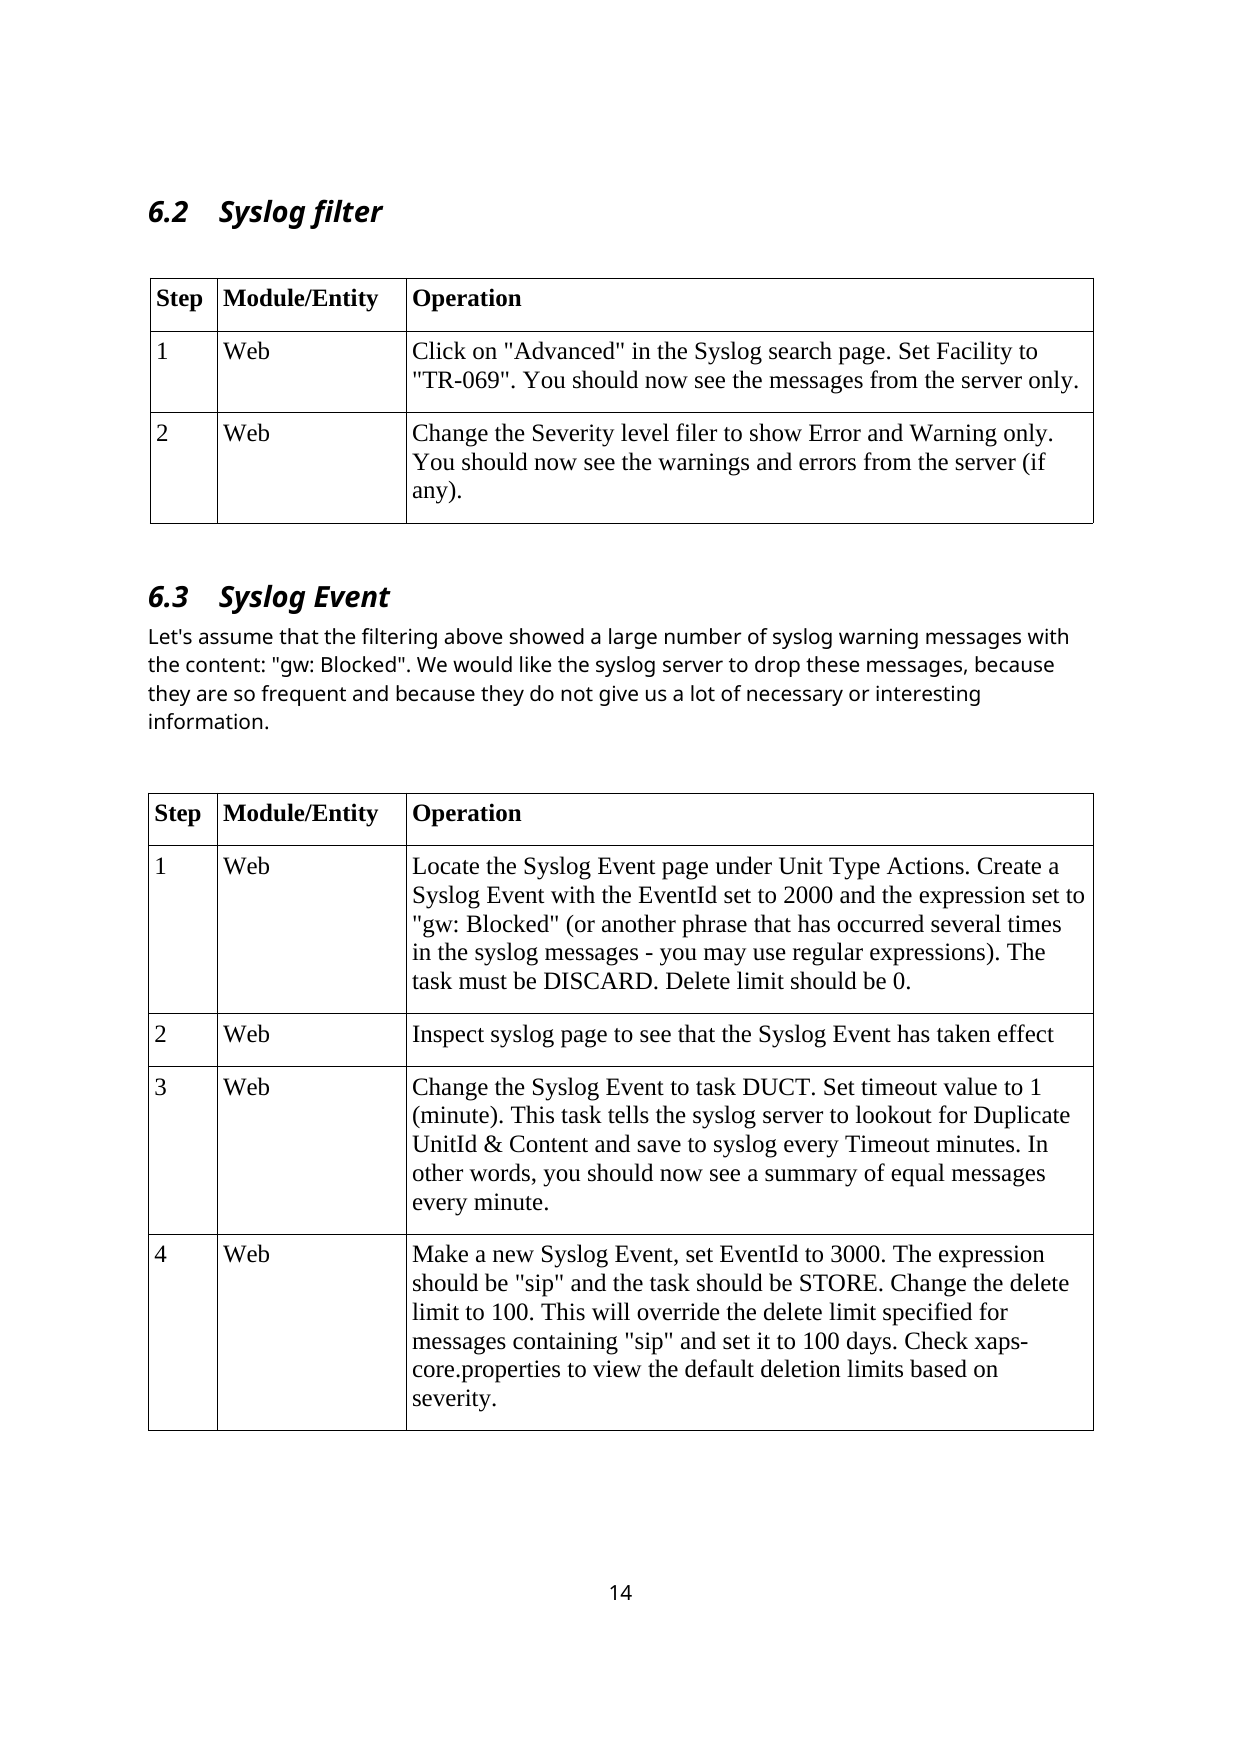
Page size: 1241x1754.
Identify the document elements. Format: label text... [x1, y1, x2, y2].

table_cell Web [218, 1014, 406, 1066]
subtitle Syslog Event [148, 576, 1092, 616]
table_cell 1 [149, 846, 217, 1013]
table_cell 2 [149, 1014, 217, 1066]
table_header Step [151, 279, 217, 331]
table_cell Web [218, 332, 406, 412]
table_cell Inspect syslog page to see that the Syslog Event has taken effect [407, 1014, 1093, 1066]
table_cell 2 [151, 413, 217, 522]
table_cell Click on "Advanced" in the Syslog search page. Set Facility to "TR-069". You should now see the messages from the server only. [407, 332, 1093, 412]
table_header Step [149, 794, 217, 845]
table_cell Web [218, 846, 406, 1013]
table_cell Web [218, 1235, 406, 1430]
table_cell Locate the Syslog Event page under Unit Type Actions. Create a Syslog Event with the EventId set to 2000 and the expression set to "gw: Blocked" (or another phrase that has occurred several times in the syslog messages - you may use regular expressions). The task must be DISCARD. Delete limit should be 0. [407, 846, 1093, 1013]
table_cell 1 [151, 332, 217, 412]
text Let's assume that the filtering above showed a large number of syslog warning messages with the content: "gw: Blocked". We would like the syslog server to drop these messages, because they are so frequent and because they do not give us a lot of necessary or interesting information. [148, 622, 1092, 736]
table_cell Web [218, 1067, 406, 1234]
table_header Operation [407, 794, 1093, 845]
table_cell Web [218, 413, 406, 522]
table_cell Make a new Syslog Event, set EventId to 3000. The expression should be "sip" and the task should be STORE. Change the delete limit to 100. This will override the delete limit specified for messages containing "sip" and set it to 100 days. Check xaps-core.properties to view the default deletion limits based on severity. [407, 1235, 1093, 1430]
table_cell 4 [149, 1235, 217, 1430]
table_cell Change the Severity level filer to show Error and Warning only. You should now see the warnings and errors from the server (if any). [407, 413, 1093, 522]
table_header Module/Entity [218, 279, 406, 331]
table_header Operation [407, 279, 1093, 331]
table_cell 3 [149, 1067, 217, 1234]
subtitle Syslog filter [148, 191, 1092, 231]
table_cell Change the Syslog Event to task DUCT. Set timeout value to 1 (minute). This task tells the syslog server to lookout for Duplicate UnitId & Content and save to syslog every Timeout minutes. In other words, you should now see a summary of equal messages every minute. [407, 1067, 1093, 1234]
table_header Module/Entity [218, 794, 406, 845]
